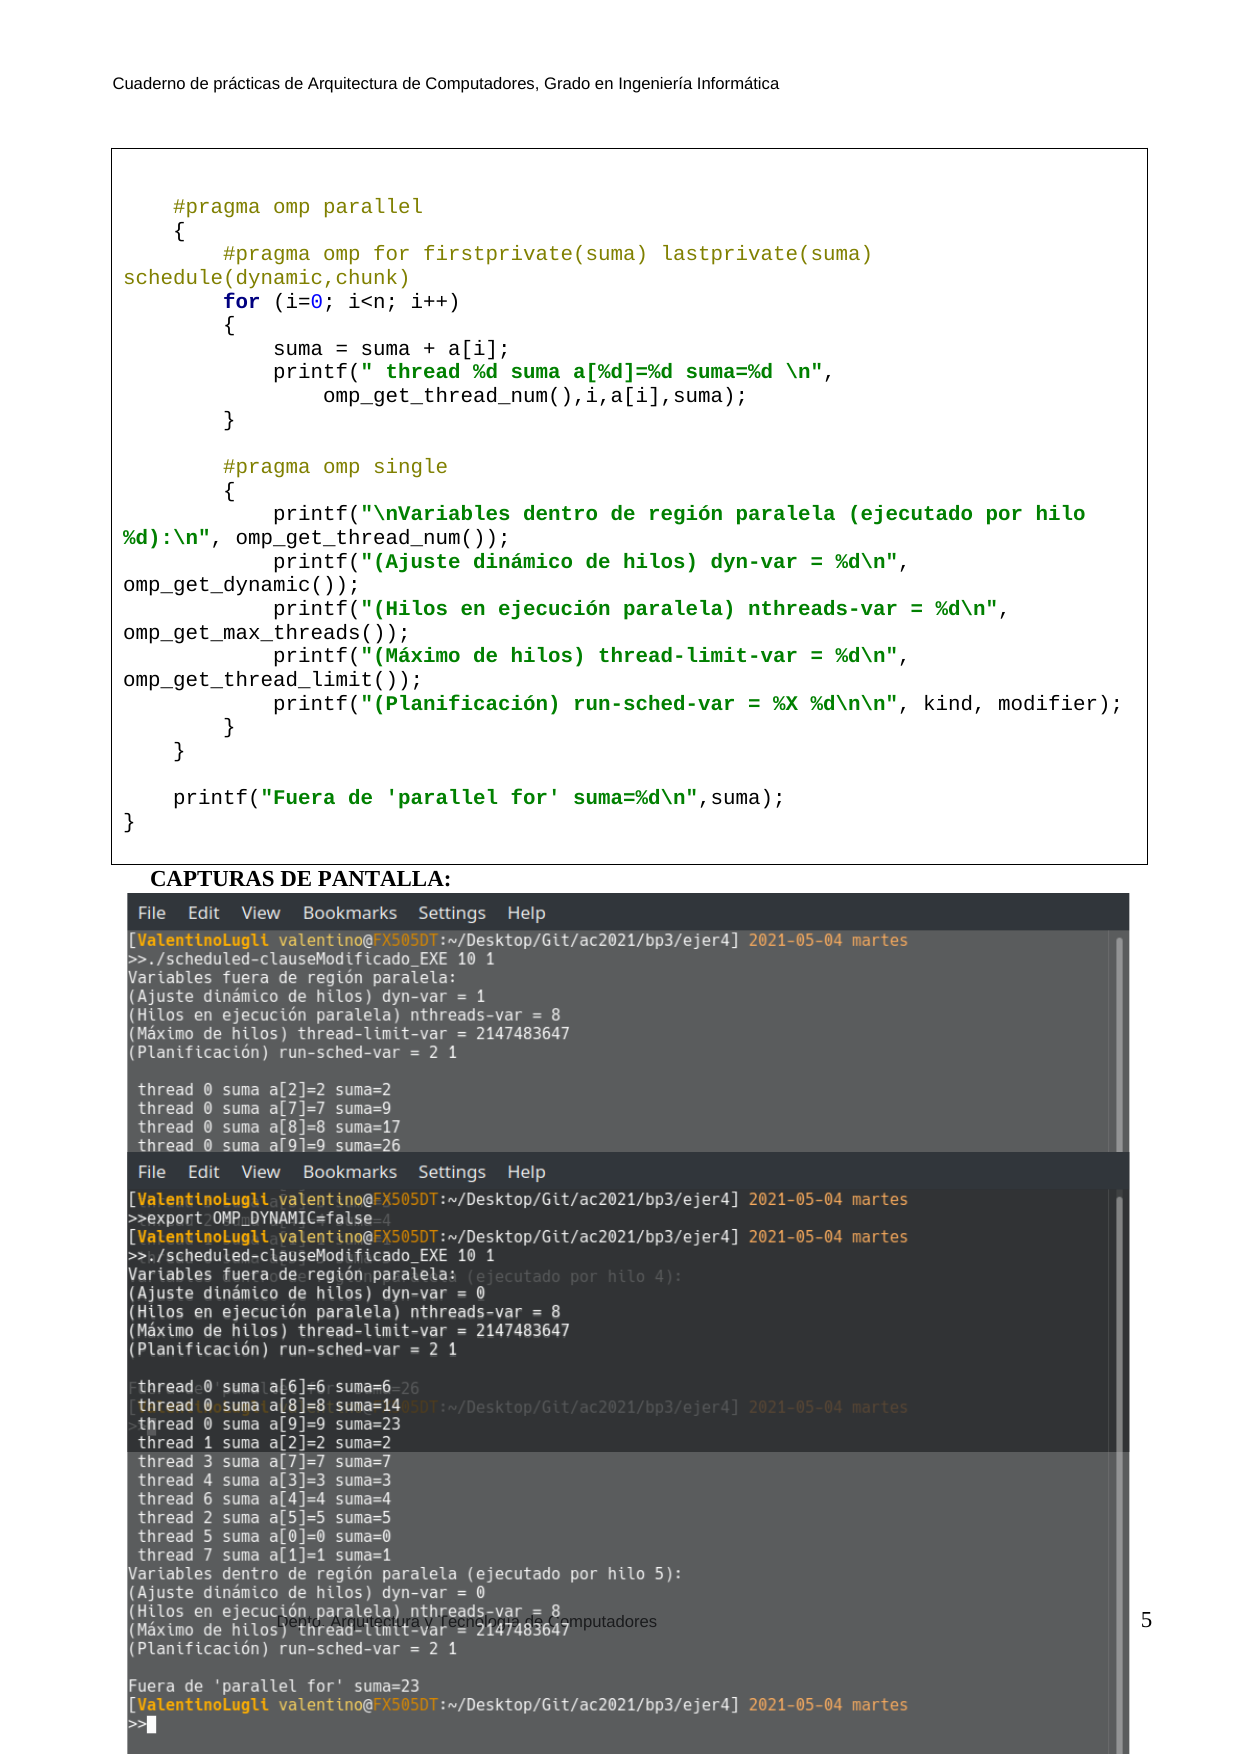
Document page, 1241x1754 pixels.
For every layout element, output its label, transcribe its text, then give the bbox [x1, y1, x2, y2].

table_header #include <stdio.h> #include <stdlib.h> #ifdef _OPENMP #include <omp.h> #else #define omp_get_thread_num() 0 #endif int main(int argc, char **argv) { int i, n=200, chunk, a[n], suma=0; if(argc < 3) { fprintf(stderr,"\nFalta iteraciones o chunk\n"); exit(-1); } n = atoi(argv[1]); if (n>200) n=200; chunk = atoi(argv[2]); for (i=0; i<n; i++) a[i] = i; // Variables de estado int modifier; omp_sched_t kind; omp_get_schedule(&kind, &modifier); printf("\nVariables fuera de región paralela:\n"); printf("(Ajuste dinámico de hilos) dyn-var = %d\n", omp_get_dynamic()); printf("(Hilos en ejecución paralela) nthreads-var = %d\n", omp_get_max_threads()); printf("(Máximo de hilos) thread-limit-var = %d\n", omp_get_thread_limit()); printf("(Planificación) run-sched-var = %X %d\n\n", kind, modifier); #pragma omp parallel { #pragma omp for firstprivate(suma) lastprivate(suma) schedule(dynamic,chunk) for (i=0; i<n; i++) { suma = suma + a[i]; printf(" thread %d suma a[%d]=%d suma=%d \n", omp_get_thread_num(),i,a[i],suma); } #pragma omp single { printf("\nVariables dentro de región paralela (ejecutado por hilo %d):\n", omp_get_thread_num()); printf("(Ajuste dinámico de hilos) dyn-var = %d\n", omp_get_dynamic()); printf("(Hilos en ejecución paralela) nthreads-var = %d\n", omp_get_max_threads()); printf("(Máximo de hilos) thread-limit-var = %d\n", omp_get_thread_limit()); printf("(Planificación) run-sched-var = %X %d\n\n", kind, modifier); } } printf("Fuera de 'parallel for' suma=%d\n",suma); } [112, 149, 1147, 864]
text CAPTURAS DE PANTALLA: [150, 865, 1152, 891]
picture [127, 893, 1130, 1754]
